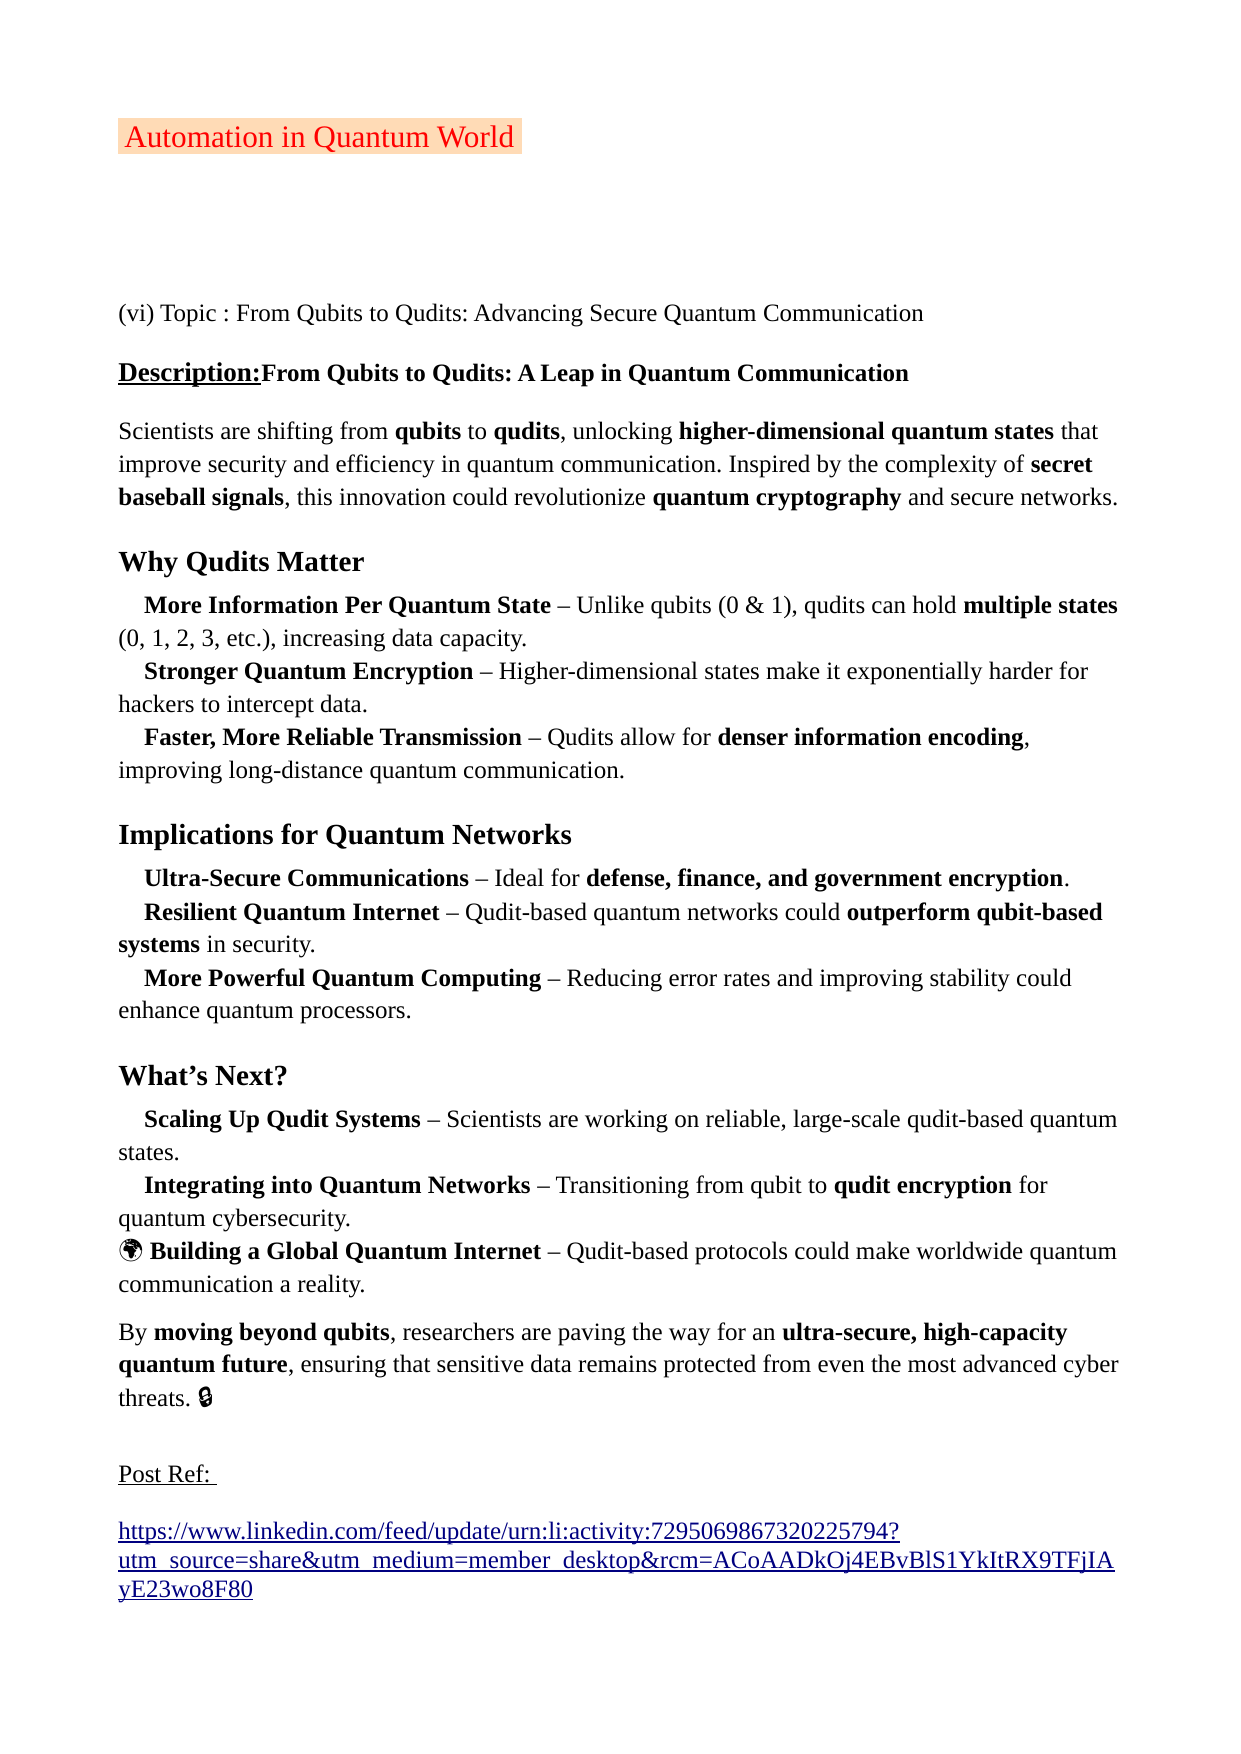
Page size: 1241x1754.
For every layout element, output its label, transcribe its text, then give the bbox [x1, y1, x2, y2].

text Scientists are shifting from qubits to qudits, unlocking higher-dimensional quantum states that improve security and efficiency in quantum communication. Inspired by the complexity of secret baseball signals, this innovation could revolutionize quantum cryptography and secure networks. [118, 416, 1122, 511]
subtitle Implications for Quantum Networks [118, 817, 1122, 851]
text By moving beyond qubits, researchers are paving the way for an ultra-secure, high-capacity quantum future, ensuring that sensitive data remains protected from even the most advanced cyber threats. 🔒 [118, 1317, 1122, 1411]
text ✅ Ultra-Secure Communications – Ideal for defense, finance, and government encryption. ✅ Resilient Quantum Internet – Qudit-based quantum networks could outperform qubit-based systems in security. ✅ More Powerful Quantum Computing – Reducing error rates and improving stability could enhance quantum processors. [118, 863, 1122, 1024]
subtitle Why Qudits Matter [118, 544, 1122, 578]
subtitle What’s Next? [118, 1058, 1122, 1091]
text 🚀 Scaling Up Qudit Systems – Scientists are working on reliable, large-scale qudit-based quantum states. 🔐 Integrating into Quantum Networks – Transitioning from qubit to qudit encryption for quantum cybersecurity. 🌍 Building a Global Quantum Internet – Qudit-based protocols could make worldwide quantum communication a reality. [118, 1104, 1122, 1298]
text Post Ref: https://www.linkedin.com/feed/update/urn:li:activity:7295069867320225794?utm_source=share&utm_medium=member_desktop&rcm=ACoAADkOj4EBvBlS1YkItRX9TFjIAyE23wo8F80 [118, 1430, 1122, 1631]
text 🔹 More Information Per Quantum State – Unlike qubits (0 & 1), qudits can hold multiple states (0, 1, 2, 3, etc.), increasing data capacity. 🔹 Stronger Quantum Encryption – Higher-dimensional states make it exponentially harder for hackers to intercept data. 🔹 Faster, More Reliable Transmission – Qudits allow for denser information encoding, improving long-distance quantum communication. [118, 590, 1122, 784]
text (vi) Topic : From Qubits to Qudits: Advancing Secure Quantum Communication Description:From Qubits to Qudits: A Leap in Quantum Communication [118, 183, 1122, 416]
